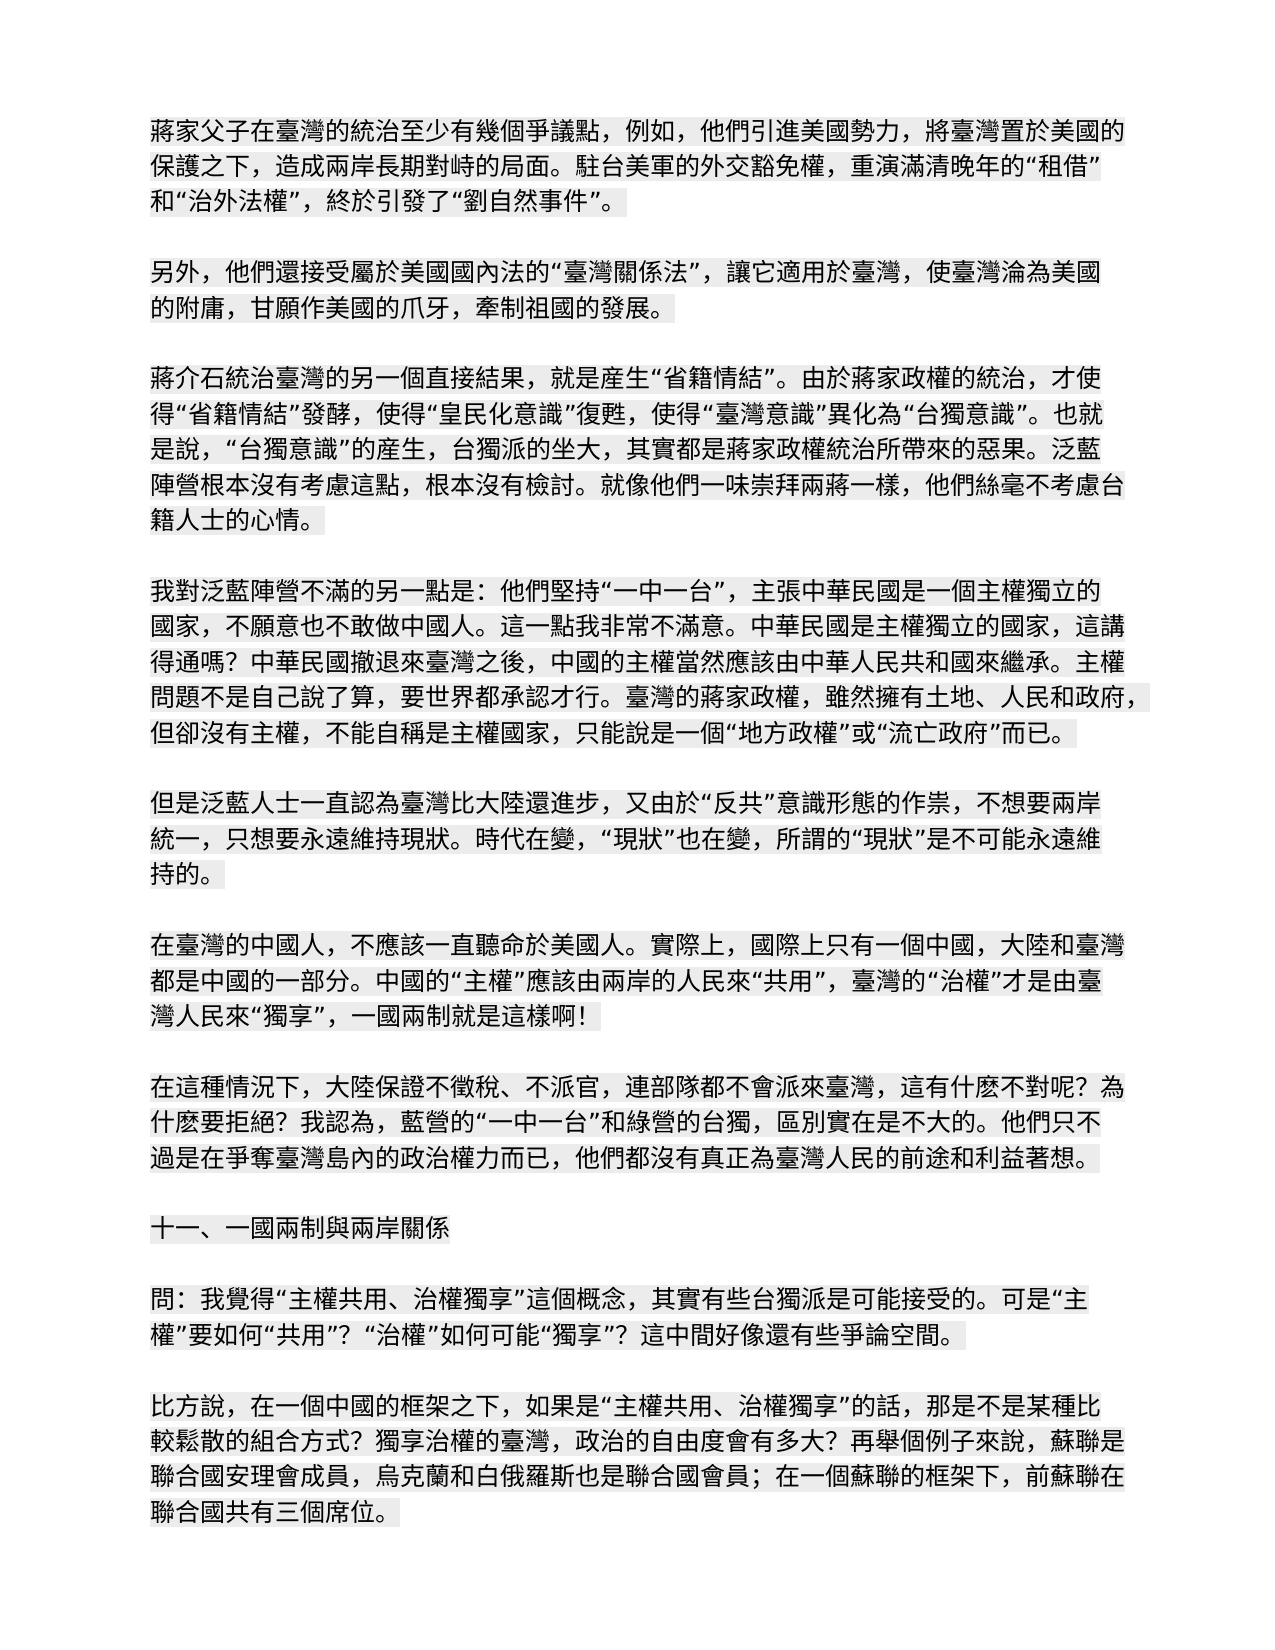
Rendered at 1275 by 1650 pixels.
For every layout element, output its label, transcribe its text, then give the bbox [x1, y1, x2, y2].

text 花了點時間整理了幾篇陳明忠的訪談。各位不妨仔細讀過一遍。對我來說，這些言論，算是重溫舊夢，但是，對於大多數新一代的人來說，說不定會覺得新奇而有所啟發。 而我想說的是，對於那些長期被各式各樣的謊言與操弄所朦蔽的人，事實上，在你四周早已存在無數足以讓你察覺真相而能跳脫欺瞞的線索與逃出路徑，問題其實只是看你願不願意面對真相而已。 前些天在雲南昆明，一下飛機，迎面看到一個大招牌寫著 "過往雲煙"，挺有趣，雲是雲南的雲，煙是香煙的煙，是家香煙舖。被某種哲學蟲咬傷的人，喜歡煙塵光影之類的詩意幻化，對於諸如 "事實" 或 "真相" 這類字眼往往會產生嚴重過敏。 然而，面對過往，說 "真相" 也許太沉重，但它畢竟也不僅僅是什麼 "觀點"。觀點也者，你觀我觀大家各有所觀，但我相信，哪怕是再怎麼難以捉摸的過往雲煙，事實上還是有著某種基本事實，人物時空總不可能不可捉摸到真的如煙如塵之渺茫。 這樣一些不煙不塵的基本事實，或許就藏著一把鑰匙，足以讓你逃脫人為捉弄與洗腦。 21年前 (1998 年)，在我仍然拋頭露面大言不慚的時期，我利用暑假回台灣，在高雄長庚醫院做了一場演講，題目叫做"逃出蒼蠅瓶：談語言的極限"。記得那天來了很多聽眾，還有人遠從外地而來。但我只顧著低頭念稿子，拙劣的表達能力，使我向來沒法和聽眾產生共鳴，總覺得雞同鴨講彷彿就是一種存在的宿命。 "演講" 完畢 (應該說念完稿子)，我不知道在場聽眾幾個人逃出了蒼蠅瓶，還是反而被我關入蒼蠅瓶之中？ 蒼蠅瓶是維根斯坦的一個隱喻。你知道，既然是隱喻，意味著它很難 (或根本不可能) 用言語說清楚。不管怎麼樣，我總算用當年仍是大言不慚的傻逼姿態之最大力氣，給出了一把我以為可以讓你逃出蒼蠅瓶的鑰匙。 幾年下來，種種過往變得亦雲亦煙，我慢慢發現，也許連鑰匙都不需要，因為就如維根斯坦所說，大門根本沒關上，你想走隨時都能走，並沒有任何東西把你禁錮起來。 哲學上的東西很難 (或幾乎不可能) 通俗化，因此，為了說明一個不可言說的隱喻，我只好創造更多的隱喻，於是很弔詭地，當我們越是想要往現實可言的方向走去，卻反而越來越像個煙裏來霧裏去的詩人，而那理當震撼人心的 "基本事實真相" 呢？究竟離我們越近或越遠？我也有點迷惘了。 我在昆明長水機場那塊 "過往雲煙" 的招牌底下，駐足良久，直到一位姑娘跑出來說："先生，買煙嗎？" 我必須坦誠，我真的很想騙人，就像齊克果說的，我很想把人 "騙進真理裏頭"。想要被我騙的人，不妨就相信我一回，"走出" 蒼蠅瓶，別再當腦殘了。連 "逃" 都不用，因為瓶子根本沒關上。 我並不在意某個人是腦殘，但我很擔心和一大群腦殘一起生活在這地球上，因為，當腦殘成為主流生物，套句Emir Kusturica "地下社會" 的電影對白："大禍將臨頭"。 很多人老是想要改造世界，但我從來只想改造自己。因為我知道，當我改造了自己，事實上也就改造了世界；或者說，我至少對這世界盡了一道本份，我起碼儘可能不讓自己成為腦殘，儘可能不對世界產生危害。 陳真 2019. 11. 26. (饑餓等待下班中) =================== 一個土生土長的“臺灣人”為何是堅定的兩岸統一派 陳明忠 (臺灣左統派代表人物，夏潮聯合會榮譽會長) 2016. 04. 18. 來源：觀察者網 4月16日，臺灣統派的旗幟性人物之一、87歲高齡的陳明忠老先生攜《無悔：陳明忠回憶錄》出現在北京三聯書店的讀者見面會。 出席此次讀者見面會並作點評發言的還有清華大學教授汪暉、臺灣淡江大學教授呂正惠、中國社科院文學研究所李娜女士、三聯書店總編輯翟德芳、曾受邀觀禮大陸九三大閱兵的臺灣地區少數民族“民意代表”的高金素梅女士等嘉賓。 陳明忠老先生出生于1929年日據時期的臺灣，是臺灣“二二八”事件親歷者，前後兩次入獄共二十一年，臺灣最後一位政治死刑犯，統派的旗幟性人物之一。 陳明忠假釋後參與 “黨外民主”活動，以大義為重，積極促進兩岸和解，推動連戰訪問大陸。他的一生，極富傳奇色彩，生動地折射出臺灣自日據時代以來數十年間的社會發展進程，是大陸讀者瞭解臺灣二十世紀歷史的難得渠道。 二二八事變期間，陳明忠加入起義隊伍，1950年白色恐怖期間被捕，判刑十年。 1960年出獄後，因其優異的化學知識，曾到製藥廠工作，最後升任廠長。 1976年再度被捕，被控接受中國共產黨命令，在台陰謀判亂。獄中備受酷刑，堅不屈服。經海外保釣學生及其它特赦組織大力營救，終由死刑改判為十五年徒刑。 1987年保外就醫。出獄後，曾為組織“臺灣政治受難者互助會”及“中國統一聯盟”大力奔走。陳明忠先生與林書揚先生（被關三十四年七個月）為目前臺灣左統派中最受尊敬的兩位前輩。 1995年，臺灣導演侯孝賢拍攝影片《好男好女》，著名女藝人伊能靜出演白色恐怖時期的犧牲者、共產黨人鍾浩東的夫人蔣碧玉。蔣碧玉父親的角色，侯孝賢特意邀請鍾浩東曾經的獄友陳明忠先生扮演。 年過八旬，回顧一生，他說：“亂世的人本來就不如太平時代的狗，我不過生錯了時代，並沒有走錯路。”《無悔》是他的口述回憶錄。(餘略) 一個日據時期的“臺灣日本人”如何明白自己是中國人 陳明忠1929年生於高雄，家境殷實。在“皇民化”的教育下，他以為自己是臺灣人，自然也就是日本人，不料上中學時被日本同學稱為“清國奴”，打架時不准贏，否則就被日本學生群起而攻，打到鼻青臉腫，從此知道自己是中國人。 他說：“在學校，我受日本人欺侮，當一個臺灣人，一點尊嚴都沒有，動不動被打，政治上給人欺負，這是民族壓迫；但作為一個地主的兒子，經濟上我欺負別人，這是階級壓迫。我知道被欺負的痛苦，討厭給人欺負，所以開始覺悟到自己也不應該欺負人，甚至，世界上根本不應該有壓迫存在。我的社會主義意識，就這樣很樸素地産生了。” 陳明忠從“中國人”和“社會主義”這兩個基本立場出發，從理論書籍和社會實踐中學習、思考，從獄友中的共產黨人和來自大陸的普通戰俘的言行中獲取切身感受，逐漸形成了自己堅定的信念。在二十世紀五十年代到八十年代的臺灣，為堅守信念，他先後坐牢二十一年，受盡酷刑，仍矢志不渝。 為明其志，他和同樣是政治犯的妻子，為兩個女兒取名“志民”和“志平”，即“志在為人民，志在為民主；志在為和平，志在為平等”。 八十年代，第二次出獄後，冒著再次入獄的危險，他積極參與社會運動。他認為自己“應當為臺灣的民主盡力”，“同時也不願意臺灣繼續做美國的附庸，希望中國統一，希望中國富強，希望中國人擁有自尊，不再被人歧視；並且希望在這基礎上實現人人平等的社會主義，永遠不要再出現人欺負人、人歧視人的不正常現象”。 他說：“這是我自己選擇的路，這條路就是要提著腦袋走的，坐牢和犧牲都不能埋怨。假如人生再來一次，我還是會選擇同樣的路。” 一個土生土長的“臺灣人”為何是堅定的兩岸統一派 1950年，在白色恐怖中，台共黨人陳明忠被捕，表面的罪名是參加“二二八”，暗地裏被懷疑是共產黨員。 在憲兵隊，陳明忠“被刑求（刑訊逼供），先灌水、夾手指，然後坐老虎凳。老虎凳的磚頭一塊一塊往上加”，刑求人員警告他，“再加一塊，你腿骨會斷，人可就終身殘廢了”，他依然不承認——承認了自己是共產黨人，一定會被槍斃。 這本書收錄的老照片中，有一張是陳明忠坐在臺北馬場町槍決紀念丘前拍攝的。在臺灣五十年代持續多年的白色恐怖中，日據時代臺北的跑馬場——馬場町，是槍決共產黨人等政治犯的刑場。殺一個人，就撒一層土掩蓋血迹，殺的人多，慢慢就形成了一人多高的小丘。可見當時恐怖之甚。 逃過一死的陳明忠，關在獄中十年，目睹了很多人赴死，其中多有堅定的共產黨人，也不乏受屈的冤魂。 “有一個叫馮錦輝的被叫出去槍決了。他和同牢房的每個人握手，帶著微笑走出去。和我握手時，他的手是溫熱的，我非常佩服。我在台南憲兵隊誤以為要被槍斃時，因為有點緊張而感覺到自己腦袋頂部突突地跳，他居然這麽鎮靜。我們唱著安息歌送他走。” “很久以後，我終於知道，馮錦輝是宜蘭地區（台共）的負責人……他早知道自己一定會死，所以視死如歸。” 出獄以後，陳明忠和馮錦輝的妹妹馮守娥女士結了婚，瞭解到：“馮錦輝是我岳丈最喜歡的兒子。” “過了幾天，基隆中學校長鍾浩東也被叫出去了。本來基隆中學案，凡是外省地下黨員一律判死刑，本省人一律判感訓。鍾浩東（雖然是本省人，但）堅決不接受感訓。” “按照慣例，我們唱安息歌送他，他要求我們加唱《幌馬車之歌》。他說，他太太跟著他到大陸參加抗戰，他太太很喜歡這首歌。”（鍾浩東和蔣碧玉的故事，可以參見藍博洲先生的著作《幌馬車之歌》，也可以參看侯孝賢據此改編導演的影片《好男好女》。） “張伯哲在大陸時是東江縱隊團級政委，來台後是台中市、台中縣地區的地委委員，他當然一定死。我看他很平靜，好像等待的不是死亡。我問他：‘你不怕死嗎?’他說：‘孔子不是說過嗎，朝聞道夕死可矣。’對他來說，‘道’就是共産主義。” “我看到了馮錦輝、鍾浩東、張伯哲臨刑前的勇敢與堅定，他們的影子一直留在我腦海中，讓我下定決心，要跟著他們的路走下去……這是我在牢房裏最大的收穫。” 陳明忠在牢房中見到的三個外省人，也給他留下了深刻的印象。 “有一個人，來台之前見過毛澤東和劉少奇，後來槍決了。他曾跟我講，毛澤東對他們很親切，像好好先生；劉少奇看起來很嚴厲，對他們一個一個追問，什麽事情都不放過。他認為，是因為劉少奇在白區領導地下工作，毛澤東沒有這種經歷，所以做事風格不一樣。” “還有一個‘中央政治大學’畢業的。他的一個同學是共產黨，讓他給對岸發電報，他拒絕了，但沒有檢舉。”他原以為自己只是會被判徒刑，“結果有一天竟然叫到了他的名字，要叫出去槍斃了。 他整個人呆了一陣，然後說：‘我不相信！’又再說：‘我不相信！’他走出牢房時，長歎了一口氣，說：‘啊——算了。” 他的判決書上寫著：“‘中央政治學校’的校長是蔣委員長，你是他的學生，竟然不檢舉共產黨！” 另一個人叫劉鳴鍾，估計自己要被槍斃，說：“共產黨人被槍斃的時候都會喊‘共產黨萬歲’，我不是共產黨，不能喊‘共產黨萬歲’，但也不能喊‘國民黨萬歲’啊——國民黨都要槍斃我了。我喊什麽呢？’他想了一下，就說：‘我要喊“劉鳴鍾27歲！’”但當他被叫出去的時候，“太緊張了，‘劉鳴鍾27歲’，忘記喊了。” 勉力推進臺灣的民主進程和兩岸統一 1976年，臺灣仍處在“戒嚴”時期，出獄16年的陳明忠再次入獄，所依據的是《懲治叛亂條例》第二條第一項：“意圖以非法之方法顛覆‘政府’而著手執行。”這個罪名的唯一刑罰是：死刑。 一進監獄，“上峰”就發了指示：“不管用什麽手段，一定要口供。”“就算人進了棺材，口供也要留下了！”此後三個月，陳明忠經歷了四輪刑求：第一輪，六天五夜；第二輪，五天五夜；第三輪，五天五夜；第四輪，五天五夜。疲勞審訊、拶指、牙籤插指甲縫、老虎凳、電刑、灌辣椒水和汽油以及赤身捆在冰塊上九小時等等。陳明忠甚至被打到脊椎錯位。 “問案的人事後對我說：‘我們刑求分四個階段，一般在第一階段，大部分人都會承認罪狀；到了第二階段，剩下那些不肯承認的人，連叫他承認 ‘偷古井’（閩南話諺語），他也會承認。所以第三、第四階段的刑求，我們從來沒有機會用過。你是有史以來第一個通過四個階段還不肯認罪的人。你練過什麽武功？” 刑求的痕迹大多消失後，陳明忠被起訴。判決當晚，蔣經國發表電視講話說：“陳明忠意圖從東南亞運送武器發動暴動……”因為政治犯的判決問題，蔣經國親自在電視上露面，這是從來沒有過的事情。 1987年，通過時任蔣經國秘書的馬英九的幫助，陳明忠保外就醫。 出獄之後，陳明忠仍關心和參與各種社會活動，勉力推進臺灣的民主進程和兩岸統一。2005年2月27日，他親赴國民黨中央黨部，以“‘二二八’事件當事人、臺灣最後一個政治死刑犯”的身份發表講話，呼籲臺灣各政黨真正理解和徹底反省“二二八”事件，解決發生悲劇的歷史根源，結束兩岸敵對狀態，締結兩岸和平協定。 講話後，他“將一把象徵兩岸和解的‘和解之鑰’交給（時任國民黨主席的）連戰，期許他勇敢負起結束國共內戰的責任”，“連戰當場指定（國民黨）副主席江丙坤率團登陸破冰”，後來又親自正式訪問大陸。 2008年，目睹兩岸關係的風雲，陳明忠說： “二二八”之後，臺灣青年向左轉，就是因為瞭解到：只有搞革命，才能重建中國經濟，才能根本解決內部很多矛盾問題……大陸經過革命，經過重重困難，終於在二十世紀九十年代以後全面發展起來。事實上，這等於實現了當年臺灣左翼青年嚮往的目標。……“ 中國崛起”的事實已經不容否認……現在和未來的兩岸關係，關鍵還在於：臺灣肯不肯承認“中國崛起”的客觀現實。李登輝、陳水扁都瞧不起大陸，但如果未來臺灣還維持這種態度，不肯承認大陸的發展，不願跟大陸和談、合作，那還會再吃虧的。 ======================== 一個臺灣人的左統之路 訪談者：呂正惠、陳宜中 陳明忠 (臺灣左統派代表人物，夏潮聯合會榮譽會長) 2014-04-17 來源：《思想》 【臺灣“學運”收場之際，淡江大學教授呂正惠賜稿觀察者網，對大陸青年說了幾句心裏話。文中，呂教授透露，自己剛整理完陳明忠先生的回憶錄（並賜稿觀察者網首發《<陳明忠回憶錄>序》）。本文原載臺灣《思想》雜誌2008年第9期。觀察者網轉載。】 陳明忠先生，1929年出生於高雄岡山一個大地主家庭。日據末期，考上高雄中學，因在學期間備受日本同學欺淩，才意識到自己是中國人，開始反抗日本人。畢業後服役，被迫構築工事，因脫逃曾遭關押。光復後，就讀台中農學院（中興大學前身）。 二二八事變期間，加入起義隊伍，並參加謝雪紅二七部隊的敢死隊，在埔里的烏欄橋戰役中最後一人離開戰場。 1950年白色恐怖期間被捕，判刑十年。 1960年出獄後，因其優異的化學知識，曾到製藥廠工作，最後升任廠長。 1976年再度被捕，被控接受中囯共產黨命令，在台陰謀判亂。獄中備受酷刑，堅不屈服。經海外保釣學生及其它特赦組織大力營救，終由死刑改判為十五年徒刑。 1987年保外就醫。出獄後，曾為組織“臺灣政治受難者互助會”及“中國統一聯盟”大力奔走。陳先生與林書揚先生（被關三十四年七個月）為目前臺灣左統派中最受尊敬的兩位前輩。 國民黨來台接收大失民心，臺灣的反國民黨力量主要是向左轉，支援當時處於內戰中的共產黨。50年代的白色恐怖統治，目標就是要清除島內這一反抗力量。這些左派，大約三分之一被槍斃，三分之二被關押，主要的精英很少倖存。 被關押的左派，出獄以後成為被遺忘的一群，生活在茫茫黑夜之中，大部分人的生活都成了問題。這批老左派的難題之一是，他們很難流暢地表達自己的看法。除了必須努力瞭解他們在獄中時外面所發生的變化之外，他們的語言表達也大有困難。他們大半接受日本教育，在年富力強有機會全力學習中文時，卻關在獄中至少十年，喪失了最好的學習機會。 下面的訪談是50年代反國民黨左派一次非常完整的觀點表達，涉及臺灣、現代中國、社會主義的許多重要議題，充分表達了像陳先生這種老一輩左統派革命者的觀點。 一、“臺灣人的悲情”來自日本的統治 問：陳先生，您的經歷非常特殊，我們今天的訪談，事先沒有設定一個問題表，您想怎麽談就怎麽談，請從您最想說的談起。 陳：我想先談“臺灣人的悲情”。民進黨說，二二八是臺灣人的悲情。這根本不對。以我的經驗，臺灣人民在日本的統治下，沒有任何尊嚴可言，這才是真正的“臺灣人的悲情”。我因此知道自己是“清國奴”，是中國人，才開始起來反抗，我的一生從此就改變了。 如果要講悲情，就要從日據時代講起。日據時代，臺灣人是二等國民，被欺負到什麽程度？我的思想改變是從高雄中學開始，當時我們一班五十個人，只有十個臺灣人，其他都是日本人。我經常被罵是“清國奴”，動不動就被打，我搞不清楚為什麽。 後來，我才知道自己不是日本人。對我衝擊很大的事情是，有一次我和一個日本同學打架，事後來了十幾個日本人打我一個，最後跟我講一句話：“你可以和內地人（按：日本人）打架，但不可以打贏。” 這對我衝擊非常大。不是說一視同仁嗎？我一直以為我是日本人，但臺灣人和日本人打架卻不可以打贏，這是怎麽一回事？我的腦筋開始産生混淆，兩三年以後才知道原來我不是日本人，是中國人，思想才整個轉變過來。 我感覺到在日據時代作為臺灣人，真是一點尊嚴都沒有。例如，當時村長在鄉下都是有聲望的人，是我們尊敬的人。但是，日本的警察叫村長跪下，村長就要跪下，這在我們看起來，實在是太瞧不起臺灣人了。 日本人跟臺灣人的薪水也不一樣，同樣的學歷，日本人的薪水比臺灣人高60%，為什麽會這樣？ 再舉個例子，我認識一個人叫做林金助，是石油公司的工友，給大家燒開水泡茶的。可是林金助這個名字日本人也有。有一天上面有人來視察，從名冊上看到名字，以為他是日本人，馬上升他當雇員，因為日本人是不能當工友的。 日本人可以當勞動者，就是不能當工友幫人服務，不能倒茶、掃地。你想，當時身為臺灣人是什麽感覺？我們是二等公民，甚至是三等公民（因為還有琉球人），一點尊嚴都沒有。我家是大地主家庭，我每天有牛奶喝，但因為在日本人面前沒有尊嚴，才知道尊嚴最重要。 我家的佃農在我面前也沒有尊嚴，就像我在日本人面前一樣，所以，我開始反抗日本人的統治，也開始轉向社會主義。所有的臺灣人，在日本人面前都沒有尊嚴，那我們臺灣人是什麽東西呢？難道這不是“臺灣人的悲情”嗎？ 二、二二八不是省籍衝突 問：那您怎麽看待二二八？ 陳：二二八是反抗，是反抗國民黨的惡劣統治。“造反有理”，這是人民的哲學。二二八是反抗，不是悲情。 問：您反抗日本人，又反抗國民黨政府，這有什麽不同？ 陳：當然不一樣。日本人是外國人，他們瞧不起所有中國人（包括臺灣人）；國民黨是中國人的政府，它是一個不好的政府，我們是反抗一個我們自己的不好的政府。二二八時，我們反對的是一個惡劣的政府，而不是所有外省人。 當時從大陸來的人，好壞都有。台中農學院的外省老師，包括院長（就是校長），學問好，思想開明，我就很尊敬。我不但不反對他們，還保護他們。二二八事件期間，我把他們集中起來，請我的學弟林淵源（他後來當高雄縣長）照顧他們。 問：照您這樣講，二二八就不是省籍衝突，至少主要不是省籍衝突？ 陳：二二八本質上是一個反抗惡劣政府的行動，不是省籍衝突。當然有些本省人情緒激動，打了外省人，這是有的，但不是主要的。你們還要注意，當時的省黨部和陳儀是作對的，他們要把事情鬧大，好搞垮陳儀。蔣渭川是省黨部的人，他找了一批打手，專打外省人。他故意製造糾紛，就是要把事情鬧大。 我們在台中開大會鬥爭台中縣長劉存忠，因為他貪污。民眾要把他處死，謝雪紅說，他有罪，但罪不至死。民眾又喊要割他耳朵，謝雪紅又說，那太殘忍了。民眾說，那就打他，於是謝雪紅讓一些人上來打。這可以證明，反抗的人相當節制，知道自己要幹什麽。 但蔣渭川這個人你們要注意，他是省黨部李翼中的人。二二八之後，他當了臺灣省民政廳長。我第一次坐牢之前，在1950年1月9日的中央日報上（按：此時陳先生拿出複印的剪報資料），看到一則怪異的啓事，內容是“慶祝蔣渭川、彭德、李翼中、林日高等四人出任民政廳長、建設廳長、省府委員”。 在賀詞的下面有21人署名同賀，名單中好多人竟然都是在二二八事件中，遇害或行蹤不明的台籍人士，像林茂生、王添燈、林連宗、宋斐如、王育德的哥哥王育霖、還有陳炘。 我後來坐牢時，才聽說這則啓事是地下黨（即共産地下組織）的吳思漢刊登的。吳思漢為什麽要用這些人的名義來刊登？因為據說這些人之所以被害，都是蔣渭川告的密，所以吳思漢故意用他們的名字以示抗議。 蔣渭川是CC派，他的老闆是臺灣省黨部主委李翼中，也是CC派。那時候被打的外省人，很多都是蔣渭川的人打的；蔣渭川找了一批流氓，到處搗蛋，要把政學系的陳儀鬥倒。陳儀很氣，要抓蔣渭川，結果被蔣跑掉了，蔣被李翼中保護起來。蔣渭川的女兒，為了保護父親，擋在蔣渭川前面，結果被陳儀派去的人殺了。 李敖曾說，二二八分成三個階段：第一個階段是臺灣人殺外省人，第二個階段是外省人殺臺灣人，第三個階段是臺灣人殺臺灣人。李敖的說法太誇張了，很容易引起誤解。 第一個階段，一些外省人被打，少數人被打死，蔣渭川的打手到處亂打人；第二個階段，外省軍隊從基隆登陸，一路開槍掃射，但因為大部分臺灣人躲了起來，所以只有在街上的人，才會被流彈打中；第三個階段，國民黨補殺了一些臺灣知名人士和地方領袖，其中不少人可能是蔣渭川開名單密告的，所以李敖說臺灣人殺臺灣人。李敖講話是很生動，但太誇張，很容易讓人誤以為二二八是省籍衝突。 當時，我們根本不覺得二二八是省籍衝突。我們要反抗的不是外省人，而就是貪官污吏。但是，貪污的人都躲起來了，倒楣的卻是一般的外省人；有些外省人挨揍，還有些被打死了。不過，二二八的性質並不是省籍衝突，而是反抗國民黨暴政，是政權跟人民之間的衝突。 壞的人是那些貪官污吏，但我們學生對外省老師的印象就比較好。因為，那時候來台的外省老師很多都受過很好的教育，左派的也很多，比較進步，比較講民主，跟學生相處很像朋友。 台籍老師受日本人影響，權威性較強，講話都是用命令的，所以學生對外省老師比較有好感。這不是我一個人的說法，黃春明也這麽講（他的外省老師因為是共產黨，後來也被槍斃了）。 關於二二八，我還可以說兩點。民進黨一直在製造一種印象，讓人覺得，二二八時國民黨在臺灣進行大屠殺。依我的瞭解，二二八死的人，大約在一千上下。 1950年我被捕時，在獄中跟臺灣各地的難友聊天，瞭解各地的狀況，據我當時估計，大概就是這個數目。後來，民進黨成立了二二八賠償委員會，列了一大筆經費，到現在錢都還沒領完。據我探聽，領的人不超過一千人，而且其中有一些還是白色恐怖受難者家屬領的。民進黨完全不公佈這個消息，還繼續炒作，實在很不應該。 還有，陳映真跟我講過，有一個外省老師，看到接收人員欺壓臺灣人，非常不平，寫了幾篇小說加以揭露，發表在上海的文藝刊物上（按，這些作品已收入人間思想叢刊《鵝仔》，人間出版社，2000年9月），可見二二八主要是“官民矛盾”，不是“省籍矛盾”。 三、白色恐怖是國民黨鎮壓人民，不分省籍 問：您的說法跟民進黨的差很多。有些台獨派說，二二八是台獨運動的起源，您不同意吧？ 陳：好多人（尤其是台獨派）說，二二八是台獨運動的起源。這個說法我不同意。二二八是民國36年（1947年）的事，但是一直要到我第一次坐牢出獄的那一年，1960年，才有人因為台獨案件進來坐牢。另外，台獨派在日本成立“臺灣青年會”是1960年，台獨聯盟是1970年在美國成立。怎麽看，時間上都差太多了。 光復以後，臺灣人熱情歡迎祖國軍隊的到來，可見他們對日本的統治有多反感。後來看到祖國的政府這麽糟，才開始想，要怎麽辦？然後大家才瞭解到，原來我們的祖國有兩個：一個是共產黨的紅色祖國；一個國民黨的白色祖國。既然壓迫我們的是國民黨，是白色祖國，於是年輕人就開始向左轉，向共產黨那邊靠攏。 當然，當中有些人像我，在日據時代本來就已有社會主義思想；但是，也有些人是因為反對國民黨的暴政，才轉向共產黨的。所以，當時在共產黨裏面有這兩種成分，一種是日據時代就有社會主義思想的，還有一種是二二八以後對國民黨不滿才向左轉的。(餘略) 問：您現在談到二二八以後臺灣社會的變化，接著就是白色恐怖，您對白色恐怖有什麽看法？ 陳：國共內戰國民黨失敗，撤退來臺灣。當時我們認為，“解放臺灣”是遲早的事，但沒想到1950年（民國三十九年）韓戰爆發，美國第七艦隊竟然侵犯中國主權，開入臺灣海峽。有了美國保護，國民黨像吃了一顆定心丸，就開始大量逮捕、屠殺反對他的人，特別是潛伏的共產黨地下黨員。 我要特別強調，白色恐怖，是國民黨對於人民的恐怖統治。凡是被認為有可能反對國民黨的人，不分省籍，也不管有沒有證據，就一律逮捕。 我被捕以前，大概是1950年的5、6月間，報紙登出地下黨領導人蔡孝乾投降的消息，他呼籲所有地下黨員出來自清。當時蔡孝乾所供出的共產黨員共有900多個，主要是臺灣省工作委員會系統（簡稱“省工委”），加上別的系統（包括搞情報工作的）。 受難的共產黨員共約1300人左右。可是問題是，按照謝聰敏引用立法院的資料，整個白色恐怖時期因涉及匪諜案件被捕的人數就有14~15萬人，可見其中大多數人是被冤枉的。 就共產黨員來說，他們是“求仁得仁”，是無怨無悔的；但是就大多數受冤枉的受難人和他們的家屬來說，白色恐怖當然是“悲情”。(餘略) 在14~15萬受難人當中，約有40%是外省人。當時外省人占臺灣總人口數也還不到15%，由此可見，外省人受害比率非常高。所以說，白色恐怖不僅是本省人的悲情，更是外省人的悲情。 所謂“臺灣人的悲情來自於‘外來政權’的統治”這種泛綠陣營的說法，並不符合事實。正確的說，白色恐怖應該是“白色統治階級對所有被統治階級的恐怖行為”，是國民黨對所有臺灣人民（包括外省人）的恐怖統治，與族群矛盾沒有關係。 四、為什麽認同“新民主革命”？ 問：陳先生，您願不願意談談，二二八以後您政治態度的改變？ 陳：二二八前後，我對國民黨這個政權已經徹底失望。但當時我聽說，大陸還有一個共產黨，是主張革命的。後來，我就知道了毛澤東的“新民主主義”。毛澤東說，中國是處在半封建、半殖民的階段。 一方面，我們受制于封建傳統，譬如，中國還有很多大地主，許許多多的佃農整年勞動，卻一直處在饑餓邊緣。另一方面，我們又受帝國主義侵略，備受外國人欺淩，毫無民族尊嚴，譬如，臺灣的中國人就一直受到日本人的欺壓。 毛澤東認為，既然中國的農人、工人、小資產階級知識份子、民族資本家這四種階級的人，占了中國絕大部分人口，這些人應該聯合起來，一方面打倒封建的大地主階級，另一方面打倒受到外國收買的買辦階級，這樣中國才有前途。 我突然瞭解，國民黨政權就是封建大地主和買辦階級的總代表；他們只占中國人的極小部分，卻仗恃著美國帝國主義的支援，肆意的欺壓中國的絕大多數人（包括臺灣人）。這樣，我就瞭解國民黨為什麽會以這種惡劣的手段接收臺灣；同時也瞭解到二二八的反抗之所以失敗，就是因為不認識整個中國的狀況。這樣，我就轉向了“新民主革命”。 二二八之後，很多臺灣青年都有這種覺悟。譬如，我高雄中學的學長鍾和鳴（後來改名鍾浩東，作家鍾理和的同父異母兄弟），畢業後考上台大，後來放棄不讀，和一群朋友偷渡到大陸，去參加國民黨的抗戰。光復後回到臺灣，當基隆中學校長。二二八之後，他也是因為覺悟到，要救中國只有參加革命，所以他加入地下黨，不幸被捕。那時候還沒戒嚴，被判感化，但他不服感化，結果被國民黨槍斃。 又譬如，臺北的郭琇琮，跟我一樣，也是大地主家庭出身。他念建國中學時，也跟我一樣，受到日本同學的欺負，起來反抗，被日本人關了起來。國民黨來接收的時候，還特別派人把他從監獄迎接出來。 二二八之後（那時候，他已經是台大醫院的醫師），他也加入地下黨。白色恐怖時被抓了，國民黨要他投降，他寧可被槍斃，也不肯投降。 跟郭琇琮同時槍斃的，還有許強和吳思漢。許強是台大內科主任醫師，在日本讀醫科時，日本人很佩服他的才智；他們說，如果諾貝爾獎有醫學獎，許強有可能得到。 吳思漢原本在日本學醫，放棄了，偷渡到朝鮮，一路跑到重慶。在當時的中央日報上，他發表了《尋找祖國三千里》的文章，轟動一時；為了表示對祖國的情懷，他把自己的名字改為“思漢”。 後來，他們思想都改變了，轉為支援共產黨，被捕後寧死不降。他們這些人都比我們沒被判死刑的人，優秀太多了。當時這樣又有才能、又勇敢的臺灣青年很多，最傑出的都被處死了。 台獨派說，二二八把臺灣的菁英殺了許多。這一點也不準確，因為二二八殺掉的知名人士並不多，而且，大半是年紀較大的。白色恐怖殺的青年人就不知多了多少倍，他們都是臺灣未來的希望。 應該說，臺灣人才的斷層，關鍵在白色恐怖。當時還有很多島內的外省朋友，也跟我們一樣，一起合作，想要打倒國民黨。這樣，你們就能瞭解，為什麽國民黨有了美國保護之後，就開始逮捕、屠殺，而且牽連那麽多無辜的人。你想想看，地下黨聽說只有1300人，而白色恐怖的受害者卻多達14~15萬人（保守估計），你看這個政權有多殘酷！ 五、台獨運動是地主階級後代搞出來的 問：照您所說，從二二八到白色恐怖，其實都是政權跟人民的矛盾；這個政權在壓迫人民的時候，是不分省籍的。但是，國民黨政權畢竟還有另外一個面向。當年老蔣幾乎完全用他帶過來的外省菁英統治臺灣，所以還是種下了省籍衝突的禍因，以至於台獨派日後不斷炒作族群，甚至把二二八和白色恐怖都講成是“外省人殺臺灣人”的族群殺戮。您能不能進一步對台獨運動做更細部的分析？ 陳：剛剛說到，二二八一直被講成是台獨運動形成的原因。我認為時間不對。二二八是1947年的事情，開始有台獨政治犯卻是在1960年左右；在那以前，只有廖文毅等幾個人是台獨政治犯，其他通通是紅帽子。王育德在日本成立臺灣青年會是1960年，美國台獨聯盟的成立是1970年，和二二八相距太遠了。 二二八事件之後，臺灣的年輕人是向左轉，而不是轉向台獨。台獨的概念是從土地改革才開始。當然，土地改革是應該的，但是站在地主階級的立場，看法就不一樣。我自己家裏是地主，有好多親戚也都是地主；他們的感覺是：國民黨在大陸根本不做“耕者有其田”，來臺灣才向臺灣人下手，是要把臺灣地主的勢力消滅掉。 同時，土地徵收的價錢也差很多。臺灣是兩期稻作，中間種雜糧，但是徵收土地的計算方式是以兩年的稻米收成來計價，中間的雜作不算。國民黨一方面用戰爭末期的糧食價格作為計價標準，讓土地變得很便宜；另一方面又把市面上只值一、二元的四大公司（台泥、臺灣農林、台礦、台肥）股票，高估為十元來作補償。這一來一去，原本二十元的東西變成一元，所以很多人不滿意。 地主不滿意，可是沒有辦法。因為白色恐怖，反對的話就會被抓起來，所以什麽都不敢講。但是因為他們家世好，早期到日本、美國的留學生都是他們的子弟。在海外台獨人士當中，台南一中和嘉義中學的校友比較多；一半以上的台獨幹部，都是這兩個學校的畢業生。因為最好的土地都在嘉南平原，嘉南地主的子弟就變成了海外台獨的主力。 一個典型的案例是林獻堂。在日據時代，他領導臺灣文化協會反抗殖民統治；他曾經因為去大陸訪問時說了一句“我終於回到祖國”，回來後被日本流氓當眾打耳光羞辱。 這麽堅定的愛國主義者，一旦階級利益受到傷害，便放棄了民族意識。土地改革後，林獻堂跑到日本去，還曾支援邱永漢搞台獨。這也是為什麽臺灣有縣市長選舉以來，第一個黨外的縣長是台南市的葉廷珪，因為台南是地主窩。 還有，地主階級一方面因為“耕者有其田”拿到四大公司的股票，又經營中小企業發達起來，於是漸漸形成勢力。臺灣內部的中小企業家，和在美國的台獨組織，這兩股力量一合流，台獨就發展了起來。所以，台獨運動事實上是臺灣土地改革的結果，是地主階級的運動。這是我個人長期研究所得出的結論，是我第一個講的。可惜我以前收集的資料都散失了，但這個題目可以好好研究。 六、皇民化意識的復活是國民黨的統治造成的 問： 您這樣講臺獨運動，跟現在的流行說法相差很大。剛剛講到日據時代，當日本人來台的時候，反日抗爭死掉了很多人，皇民化教育是後來的事情；所以鄭鴻生會寫到他爸爸跟他祖父兩個不同世代，對祖國的感情不太一樣。 也許有人會說：陳明忠先生當初在雄中被欺負，産生了抗日意識和中國認同，這可以理解；不過，另外也有一些受皇民化教育的人，願意為日本人打仗；因此，陳先生的經驗或許有一些代表性，但是也有另一些人對悲情的理解是不一樣的。 更進一步來講，可能也有些台獨派人士會說：陳先生剛剛講到的日本人對臺灣人的欺壓，其實正是“臺灣意識”或甚至“台獨意識”的種子，而不見得會導向中國認同。您怎麽回應這些說法？ 陳：其實不用把皇民化看得那麽成功，根本不是那麽一回事。我舉個親眼看到的例子：光復前我住在鄉下，那時候日本快打輸了，要訓練臺灣的兵員。年輕人上過日語小學的還可以，但要訓練三十多歲的壯年兵就有問題，因為大多數都聽不懂日語。 班長訓練踏步走，用日語喊“左右、左右”，但臺灣兵聽不懂，變成了同手同腳。為了讓臺灣兵聽懂指令，班長只好用臺灣話講“碗筷、碗筷”（碗代表左手，筷子代表右手）。你說，對這些人來說，皇民化能起什麽作用？連日語都聽不懂。(餘略) 台獨的皇民化論述事實上是臺灣地主階級的論述，跟一般臺灣民眾沒有關係。如果說皇民化的效果那麽大的話，就不能夠理解，為什麽日本投降的時候很多日本警察被打？ 譬如說，郭國基就把以前刑求他的日本人，帶到半屏山殺掉。如果皇民化那麽成功的話，為什麽光復的時候會有那麽多人去歡迎國軍？更沒辦法理解為什麽那麽多的青年在二二八事件後向左轉？皇民化成功的話，不會是這樣。近年來皇民化意識的重生，是因為國民黨統治失敗的關係。也就是說，“臺灣意識”之所以會變質為“台獨意識”，其實也跟國民黨來臺灣統治有關。 如果“臺灣意識”所意味的是：“在臺灣土生土長的臺灣人民，意識到自己生長之地的存在，以及這個存在的獨特性”，那麽臺灣意識應該萌芽於1895年。清朝把臺灣割讓給日本，切斷了臺灣和祖國大陸的臍帶，所以臺灣人民産生了一種“臺灣意識”。但是這種意識是以祖國情懷、祖國意識作為主要特徵，因此成為對抗日帝壓制的武器。 這個階段的“臺灣意識”，在臺灣人民的心中不僅和“祖國意識”沒有衝突，甚至是重疊在一起的。 不過，臺灣人民在對抗日本統治的過程中，由於祖國落後、沒辦法幫忙，所以心態上逐漸有些變化。臺灣人民逐漸感覺到，要擺脫殖民地這種沒有尊嚴的二等國民處境，唯有自立自救一途，於是開始養成了以臺灣為中心去看問題的思考方式。 這時，“臺灣意識”跟“祖國意識”開始出現一些微妙的差距。一方面，“臺灣意識”之中包括了因割台而湧現出來的民族之愛、亡國之痛；也就是說，“中國意識”是“臺灣意識”的主要部分。另一方面，清朝割讓臺灣給日本，很容易使臺灣人民産生充滿悲情的“孤兒意識”；正因為孤立無援，“當家做主”的願望也逐漸成為“臺灣意識”的重要成分。 但我想要強調，這種與“中國意識”稍有距離的“臺灣意識”，絕不是一個以祖國為敵，與祖國徹底決裂的“台獨意識”。臺灣所謂“皇民化意識”的重新起來，其實是國民黨統治臺灣的結果。 七、“外來政權”與“省籍情結” 問：您剛剛的談話，讓我印象最深的有幾個重點。您說，在日據時期，“臺灣意識”不但沒有異化成“台獨意識”，而且跟“祖國意識”高度重疊。皇民化教育根本不成功，臺灣人民熱切歡迎祖國軍隊的到來。可是不多久卻發現到，取代日本殖民統治的，竟然是一個我們自己的惡劣的政府；於是展開了反抗，二二八事件之後更進一步向左轉，最後遭到受美國保護的國民黨的恐怖鎮壓，株連無數。 您說，二二八的起因是反抗貪官污吏，白色恐怖是國民黨統治者對所有臺灣人民的迫害，不分省籍。您指出，台獨運動的形成和土地改革很有關係，不能回溯到二二八。您認為台獨派把二二八和白色恐怖講成省籍衝突，是指鹿為馬，是對歷史真相、對國民黨暴政性質的嚴重扭曲。 現在我想進一步請問，您如何理解民進黨所謂的“外來政權”問題？以及所謂的“省籍情結”？台獨派不斷的操弄“外來”和“本土”之分，而且還非常成功。您怎麽解讀這個現象？ 陳：“臺灣意識”之所以變成想與祖國徹底決裂的“台獨意識”，除了地主階級鼓動台獨的關鍵因素外，另一個重要的背景，當然就是所謂的“外來政權”的問題，以及由此衍生的“省籍情結”。 前面我一再說，不論是二二八還是白色恐怖，都不是省籍衝突，而是國民黨政權和臺灣人民之間的矛盾。國民黨政權不但迫害本省人，也迫害外省人。這種迫害，完全不能從民進黨所說的“外來政權”去理解，因為外省人也同樣遭殃，甚至更慘。 不過，蔣家政權用外省菁英統治臺灣，這個省籍面向當然存在，這是不能否認的。台獨派之所以很成功的挑起“省籍情結”，然後把二二八和白色恐怖通通扭曲成是省籍衝突，跟這個當然很有關係。 蔣家政權來台的時候，帶了150~200萬的人來。他們並沒有講臺灣人是二等公民，而且，並不是所有的外省人都是統治階級。事實上，除了少數的蔣家家臣外，大多數是軍、公、教的中下級成員，特別是老兵；他們不見得過得比本省人好，好多人的生活比本省人還糟糕。 可是，那時候決定臺灣命運的中央級民意代表，通通是外省人，連鄉下的派出所主任都是外省人。那些擔任蔣家家臣的“高級”外省人，在臺灣的地位和處處表現出來的優越感，跟日據時期日本人的表現並沒什麽兩樣。 在這種情況之下，很多臺灣人會認為光復不過是“從大陸來的新統治階級替代日本統治階級”而已。同時，臺灣人民會在心中把日本人的殖民統治拿來跟國民黨做比較。很多人覺得國民黨當然比較差，所以“皇民化意識”又重新來了。 當所謂“外來政權”的說法普遍在民間流傳，臺灣人要“出頭天”、要“當家做主”的口號，就很容易打動民心。這為“台獨意識”提供了發展和擴大的空間。因此，“臺灣意識”之所以異化為“台獨意識”，可以說是蔣家政權完全忽視臺灣人民的心情所造成的。 “臺灣意識”不等於“台獨意識”；“台獨意識”是異化了的“臺灣意識”。今天表現在政治上和中國為敵，意圖和中國徹底決裂的是“台獨意識”，而不是“臺灣意識”。臺灣心懷不滿的地主階級台獨派，就是利用了臺灣人的省籍情緒，才獲得成功的。當年靠外省菁英統治臺灣的蔣家政權，當然要負很大的責任。 二二八事件以及使成千上萬人民受難的白色恐怖案件，令臺灣人民陷入恐懼的深淵，所産生的仇恨到今天還漂蕩在臺灣島的上空。你想想，如果高官都是外省菁英，這種仇恨是不是很容易被簡化成族群仇恨？是不是很容易被台獨派利用？ 八、國民黨喪失民族立場引發了另一種悲情 陳：我想，還應該講一點，“臺灣意識”異化成“台獨意識”，國民黨還要負另外一種責任。為了自己的生存，他們喪失了民族立場，對美國人不能保持民族尊嚴。 1950年6月25日韓戰爆發，27日，美國第七艦隊就進入臺灣海峽。不但如此，還有第13航空隊駐防，同時成立美軍顧問團入駐陽明山。 最嚴重的是，臺灣當局在美國的要求下，竟然同意美軍享有治外法權。也就是說，美軍在台犯了罪，臺灣當局無權過問——這是晚清時期列強租界和治外法權的現代版，是國民黨政府撤退來臺灣後，臺灣人民所遭受到的最大恥辱和悲情。這樣，國民黨（包括他統治下的中國人民）對美國的關係，不是比臺灣人在日本統治下的法律處境還糟嗎？ 美軍殺人沒有罪！典型的案例就是1957年的劉自然事件。他是革命實踐研究院的職員（當時的班主任是蔣經國），被一位名叫雷諾的美軍上士在陽明山的美軍眷區槍殺了。警方要逮捕雷諾的時候，被美軍藉口外交豁免權而強行阻攔。事後雷諾辯稱，他槍殺劉自然，是因為劉偷看他太太洗澡。但到底有沒有這回事？我們不知道，因為死無對證。 5月23日美軍軍事法庭判決雷諾無罪，當天就用直升機送回美國。5月24日，劉自然的遺孀到美國駐台大使館前面抗議，高舉“殺人者無罪”的牌子，引起群眾的圍觀；最後人群衝入美國大使館，把汽車燒掉了，連美國國旗都燒掉了。 不但是這樣，連裏面的文件也燒掉了，還圍攻美國新聞處以及美國協防司令部。當時參與的群眾有幾萬人，還是高中生的陳映真也有參加。後來抓了一些人，群眾要求放人；警察又開槍打死了一個人，傷了三十多個人。然後，還派了三個師進來臺北鎮壓；第一批先抓了四、五十個人，後來又抓了一百多個，其中四十多個人以“意圖製造事件的暴動者”的罪名，判了六個月到一年的有期徒刑。 報導這個事件的聯合報記者，竟被判了無期徒刑，一直到1976年我第二次坐牢的時候，他還在關。 為了這個事情，蔣介石把衛戍司令、憲兵司令、警察署署長通通撤換掉，俞鴻鈞內閣也被迫總辭。蔣介石還親自出面向美國大使道歉。這是國民黨政府來台後的第一次反美事件，這難道不是“臺灣人的悲情”嗎？為什麽民進黨從來不講？難道他們的悲情意識是有選擇性的？ 臺灣人的悲情還表現在美國的“臺灣關係法”上，這個民進黨也從來不敢講。1979年美國和中華人民共和國建交（也就是跟在臺灣的中華民國斷交），為了取代遭排除的“中美共同防禦條約”，美國國會片面以國內法的形式制定了“臺灣關係法”，試圖用美國國內法直接適用於臺灣。這就意味著臺灣是美國的屬地，是美國的一個地方。 這就難怪邱義仁會說：“臺灣不抱美國的大腿可以嗎？”這就是奴才，把臺灣當成是美國的新殖民地，使臺灣人民喪失了尊嚴，失去了作為臺灣這塊土地上的主人的地位。所以，我覺得泛綠人士的悲情意識是選擇性的悲情意識。日據時代不願意講，治外法權不敢講，就連“臺灣關係法”也不能講，就只會不斷的扭曲臺灣人民的歷史記憶，將二二八和白色恐怖打造成台獨的歷史神話。 九、國民黨不殺台獨派 陳：我還要再講一點。“臺灣關係法”是美國國內法，民進黨竟不以為恥；承認美國的治外法權，國民黨也不以為恥。他們都是一樣的，不必“龜笑鼈無尾”，一樣都是美國的奴才。臺灣哪有光復？以前是日本的殖民地，現在是美國的殖民地。 你們知道嗎？臺灣戒嚴時期的政治犯裏面，台獨政治犯是不判死刑的，因為美國不准國民黨把他們判死刑。最有名的是雲林縣的蘇東啓，他想要去軍援倉庫搶武器，先和高玉樹商量，但高玉樹知道不會成功，就去密告；所以蘇東啓一去搶就被抓起來，可是沒有槍斃，判了無期徒刑。 台獨派只有一個被槍斃，但那是例外。被槍斃的那個人確實有台獨思想，可是沒有活動。調查局知道之後，派人僞裝成台獨份子去慫恿他發展組織，然後派他去日本跟台獨人士聯繫。在日本的國民黨情治人員也假裝自己是台獨，教他回台之後如何推動工作；等到組織發展到三十多個人之後，就把他抓起來。這個事情在法律上是不應該的，是入人於罪。他本來沒有發展組織的想法，是調查局設計他去做，然後再抓起來，這其實是殺人滅口。 但那是個例外，其他的台獨派都沒有被槍斃。當時還沒有外獨會，台獨派都是臺灣人。如果像民進黨說的，外省人和臺灣人的矛盾那麽嚴重的話，那台獨應該是會被殺的啊！國民黨為什麽不殺台獨？這不是很奧妙嗎？ 美國的敵人是中國共產黨，國民黨的敵人也是中國共產黨；台獨派不是美國的敵人，反而是美國暗中支援的。以前，國民黨常把台獨派和共產黨連在一起，這不是很荒唐嗎？因為只有這樣，才能置之死地。但也因為太笨了，沒有人相信，所以這樣炮製出來的政治案件，一次也沒成功。 那個時候，台獨派都是臺灣人，而國民黨不殺台獨派。如果國民黨政權的主要敵人是臺灣人或本省人，怎麽會不殺呢？國民黨抓臺灣的共產黨地下組織，從來沒手軟過，殺他們也毫不猶疑，這證明了什麽呢？難道這也叫省籍矛盾？ 再說一句，九〇年代台獨派勢力最大的時候，民進黨批起左統派（不論省籍）毫不留情，國民黨批左統派也是如此。在這裏，他們是內部矛盾，左統派是他們共同的敵人。因為，民進黨和國民黨都是美國的奴才，他們都沒有中國立場。臺灣表面上光復了，但實際上是美國的殖民地；這是戰後臺灣人最大的悲情，就像戰前臺灣人最大的悲情，是被日本人統治一樣。 我這一輩子在臺灣，還沒有當過真正的中國人，這是我最大的悲哀。 十、藍營的問題：神化兩蔣、親美反中、堅持一中一台 問：您對臺灣的現狀，還有什麽批評？ 陳：我還想批評一下現在的藍營。首先，我對他們神化兩蔣感到非常不滿。蔣介石在大陸時期的功過可以暫時不提，但對兩蔣在臺灣的功過，必須有一個合理的評價，不該把他們看得像“神”一樣。 當然，蔣經國是比他爸爸好一點，可是當時好多人的死還是跟他有關。所以很多二二八事件，或是五○年代白色恐怖死難者的家屬，到現在都不能原諒兩蔣。泛藍把他們“神”化，我非常不滿意。我每次看到他們去參拜慈湖，感覺就跟看到日本首相去參拜靖國神社，沒什麽兩樣。 蔣家父子在臺灣的統治至少有幾個爭議點，例如，他們引進美國勢力，將臺灣置於美國的保護之下，造成兩岸長期對峙的局面。駐台美軍的外交豁免權，重演滿清晚年的“租借”和“治外法權”，終於引發了“劉自然事件”。 另外，他們還接受屬於美國國內法的“臺灣關係法”，讓它適用於臺灣，使臺灣淪為美國的附庸，甘願作美國的爪牙，牽制祖國的發展。 蔣介石統治臺灣的另一個直接結果，就是産生“省籍情結”。由於蔣家政權的統治，才使得“省籍情結”發酵，使得“皇民化意識”復甦，使得“臺灣意識”異化為“台獨意識”。也就是說，“台獨意識”的産生，台獨派的坐大，其實都是蔣家政權統治所帶來的惡果。泛藍陣營根本沒有考慮這點，根本沒有檢討。就像他們一味崇拜兩蔣一樣，他們絲毫不考慮台籍人士的心情。 我對泛藍陣營不滿的另一點是：他們堅持“一中一台”，主張中華民國是一個主權獨立的國家，不願意也不敢做中國人。這一點我非常不滿意。中華民國是主權獨立的國家，這講得通嗎？中華民國撤退來臺灣之後，中國的主權當然應該由中華人民共和國來繼承。主權問題不是自己說了算，要世界都承認才行。臺灣的蔣家政權，雖然擁有土地、人民和政府，但卻沒有主權，不能自稱是主權國家，只能說是一個“地方政權”或“流亡政府”而已。 但是泛藍人士一直認為臺灣比大陸還進步，又由於“反共”意識形態的作祟，不想要兩岸統一，只想要永遠維持現狀。時代在變，“現狀”也在變，所謂的“現狀”是不可能永遠維持的。 在臺灣的中國人，不應該一直聽命於美國人。實際上，國際上只有一個中國，大陸和臺灣都是中國的一部分。中國的“主權”應該由兩岸的人民來“共用”，臺灣的“治權”才是由臺灣人民來“獨享”，一國兩制就是這樣啊！ 在這種情況下，大陸保證不徵稅、不派官，連部隊都不會派來臺灣，這有什麽不對呢？為什麽要拒絕？我認為，藍營的“一中一台”和綠營的台獨，區別實在是不大的。他們只不過是在爭奪臺灣島內的政治權力而已，他們都沒有真正為臺灣人民的前途和利益著想。 十一、一國兩制與兩岸關係 問：我覺得“主權共用、治權獨享”這個概念，其實有些台獨派是可能接受的。可是“主權”要如何“共用”？“治權”如何可能“獨享”？這中間好像還有些爭論空間。 比方說，在一個中國的框架之下，如果是“主權共用、治權獨享”的話，那是不是某種比較鬆散的組合方式？獨享治權的臺灣，政治的自由度會有多大？再舉個例子來說，蘇聯是聯合國安理會成員，烏克蘭和白俄羅斯也是聯合國會員；在一個蘇聯的框架下，前蘇聯在聯合國共有三個席位。 當然，我並不是說前蘇聯模式是最佳選擇；我也不太相信臺灣人民真的那麽想要進聯合國，或非進聯合國不可，那是台獨炒作出來的議題。不過，國際空間或地位問題之所以高度敏感，也正因為它同時涉及臺灣在一中框架下的政治地位問題，也就是您提到的“治權獨享”問題。在這些方面，您願意再多說一些嗎？ 陳：大陸的態度是，在一個中國的原則之下，兩岸什麽事都可以談。也就是說，國號、國旗等都可以談。問題是，現在藍、綠兩黨都不肯承認“一個中國原則”，所以，你提的想法根本就不能在談判桌前談。臺灣方面如果不承認“一個中國原則”，你怎麽能夠讓大陸方面跟你談這些問題呢？還有，談判與實力是有關係的，臺灣應該選擇對自己最有利的時機來談，講話才更有力量。你不覺得，臺灣已經錯過最好的時機了嗎？ 問：“一國兩制”在臺灣一直被妖魔化。所以，統派在談“一國兩制”的時候，是不是應該多談“一國兩制”的“治權獨享”面向？以及，將可以為臺灣帶來更多的國際空間等等？ 如此一來，臺灣的一般讀者也才會知道，原來統派的主張是這樣，原來“一國兩制”是這樣子談的。現在兩岸的政治互動很糟，所以胡錦濤雖然說國際空間可以談，可是事實上連戰去了一趟大陸，這方面也沒什麽突破。連一個非主權國家可以加入的WHA，大陸都還是多所阻撓。這點在臺灣就很敏感，很容易被炒作成是“中國打壓臺灣”。所以我想要問，您怎麽看臺灣的國際空間問題？ 陳：很多國際組織，是規定只有主權國家才能加入，譬如聯合國。有些可以用地區名義加入，譬如奧運。如果臺灣所說的國際空間是屬於前一類，那不是等於要大陸承認臺灣是個主權國家嗎？這根本就違反了“一個中國原則”。 如果兩岸以“一國兩制”的方式統一，那麽，在這種架構下，臺灣的國際空間比香港還要大。老實講，臺灣的兩黨就不甘心接受“一個中國原則”，所以故意在那邊打迷糊仗，蓄意欺騙臺灣人民，想要達到混淆視聽的目的。他們不想讓臺灣人民瞭解，在“一國兩制”架構下，臺灣的國際空間很大，而且比現在要大很多。在臺灣現在的經濟條件下，兩黨這樣莫名其妙的堅持下去，到底對臺灣好，還是不好呢？ 說到國際空間，我就想談一點歷史。1949年國民黨內戰失敗，撤守臺灣，共產黨在大陸建立“中華人民共和國”。共產黨統治了中國絕大部分的土地和人民，而“中華民國”卻只能靠著美國的保護存活下來。在這情況下，美國還仗恃它在聯合國的強大影響，讓“中華民國”保有聯合國的中國席位，讓“中華人民共和國”完全沒有國際空間。從聯合國的角度來看，那時候“中華民國”是一個擁有中國主權的政府，而“中華人民共和國”卻只是一個不受國際承認的政府。 這種情況，維持了二十一年！然後，“中華人民共和國”才取得聯合國的中國席位。說難聽一點，美國保護“中華民國”，跟日本保護“僞滿州國”有什麽不同？在這種狀況下，“中華人民共和國”還願意以對等的地位，“政府”跟“政府”談，還有比這更好的條件嗎？怎麽可能要求“中華人民共和國”承認“中華民國”是一個“主權國家”呢？ 當“中華民國”還佔據聯合國的中國席位時，它會承認“中華人民共和國”是個主權國家嗎？那不是製造中國分裂嗎？而蔣介石也就會成為中國的千古罪人。蔣介石不肯幹的事，鄧小平、江澤民、胡錦濤，不管將來誰當中國的領導人，誰都不會幹這種千古駡名的事。 問：兩岸關係要改善，大概首先需要有一個好的迴圈出現，然後才會慢慢上升到更進一步的層次。像現在，就不是一個很好的互動狀態。大陸其實有很多東西是可以給的，但它現在不願意給，怕你用來搞台獨；臺灣這邊其實也知道自己可以要，但是假如要不到會很沒面子。而且，臺灣現在是民選政府，一個政治上的失敗就要付出代價，所以會傾向於保守。面對兩岸之間的政治僵局，您認為要怎麽樣才能有所突破？ 陳：我想主要還是心態問題。臺灣一直認為大陸比臺灣差，實際上大陸現在已經發展起來了，“中國崛起”的事實已經不容否認。雖然大陸內部還有不少問題，但哪一國沒有問題呢？美國就沒有問題嗎？現在美國的問題並不比中國少，現在也再沒有人講“中國崩潰論”了。 現在和未來的兩岸關係，關鍵還是在於：臺灣肯不肯承認“中國崛起”的客觀現實？李登輝、陳水扁都瞧不起大陸，但如果未來臺灣還維持這種態度，不肯承認大陸的發展，不願意跟大陸和談、合作，那還會再吃虧的。 我想暫時回到光復初期，談談那個時候的兩岸差距，再回到目前的兩岸問題。臺灣在清朝末年經過沈葆楨、丁日昌、劉銘傳等改革派官員搞洋務運動的影響下，早就已經進入商業資本主義的階段，糖、茶、樟腦還大規模的外銷到國外。 日本人來了之後繼承了這個基礎，為了殖民統治的需要將經濟規模深化，所以到光復的時候，臺灣已經進入了資本主義現代化的初期。 相對的，大陸從鴉片戰爭以後，內亂外患搞得一塌糊塗，加上經過了八年對日抗戰，變成“一窮二白”。我認為，要窮人有志氣是很難的。我在光復後看到來台接收的國軍和官員的種種作為，才理解八路軍為什麽要制定“三大紀律、八項注意”。大陸人來到臺灣看到什麽就想要什麽，又搶又騙，什麽都要，這是當時大陸比臺灣落後的證據。 我認為，接收初期接收者與在地人的衝突，在地人對接收者的不滿等等，根本原因就在於海峽兩岸經濟發展階段的差距。二二八之後，臺灣青年向左轉，就是因為瞭解到：只有搞革命，才能重建中國經濟，才能根本解決內部很多矛盾問題。國民黨的腐敗問題，其實就是中國整體落後的一種表現。 按我的理解，大陸經過革命，經過重重的困難，終於在二十世紀九〇年代以後全面發展起來。事實上，這等於實現了當年臺灣左翼青年向往的目標。 再說到當年來台接收的人，當年他們比臺灣人還窮，貪污腐化，被臺灣人瞧不起。後來臺灣經濟因為受到美國的援助，發展得較快；於是，變得有錢的外省人就和變得有錢的臺灣人一樣，都瞧不起大陸。 其實大陸因為地方大，問題多，又被美國圍堵，才發展得比較慢。因為人家慢，比你窮，就瞧不起人家。現在人家發展起來，比你還有前途，你還不肯承認，還要“訂高價”（“拿翹”）。我認為，這才是目前兩岸關係的實質。臺灣人（包括本省人和外省人），要好好自我反省，不要老是說人家打壓你。 十二、臺灣的三種左派：新民主主義左派、文革左派、洋化左派 問：陳先生，聽您這樣說，我想請您特別從左派的角度，談一談大陸現況，以及您對中國革命的看法。還有，您覺得您自己的左派立場，跟臺灣的其他左派有哪些不同？ 陳：臺灣一直認為大陸比臺灣差，實際上大陸現在已經開始有點錢了。現在不是在講“和諧社會”這個概念嗎？這表示大陸已經有能力從內部來改變自己。例如以前講“一部分人先富起來”，現在強調“大家都要富起來”；以前只講“效率”，沒有講“公正”；以前談到經濟發展只看GDP，現在強調要“以人為本”。胡錦濤提出“和諧社會”和“科學發展觀”這些概念，就表示說大陸已經有能力改善過去因為引進資本主義成分所造成的那些毛病。 我覺得以前大家對“一國兩制”的詮釋是不對的。它把大陸看成是社會主義社會，而臺灣是資本主義社會，所以統一以後可以各搞各的。其實，就我的看法，我認為大陸現在比較接近列寧所說的“特殊的過渡時期”，是要過渡到社會主義社會之前的“國家資本主義階段”。這是由共產黨所領導的、以國家的力量發展資本主義的生産方式，最後的目標是要達到社會主義，但現在還不是社會主義。 很多的臺灣左派朋友都搞不清楚這點。列寧說：“蘇維埃社會主義共和國聯邦的社會主義，並不是說現在實行的就是社會主義，而是表示要堅決的走向社會主義的道路的意思。” 中國的革命分成兩個階段，一個是新民主主義階段，一個是社會主義階段。就是因為中國沒有實施社會主義的物質和文化條件，所以必須通過新民主主義這一階段，先創造出實現社會主義的條件，然後才能夠進入社會主義階段。 臺灣左派內部的一個分歧點就在這裏。在文化大革命的時候才開始接觸社會主義的人（文革左派）的看法，和新民主主義革命時代就開始接觸社會主義的人（譬如我這一代）的看法，就很不一樣。 在新民主主義時期參加共產黨或接觸社會主義的人，對改革開放有一定的理解。因為新民主主義者，本來就主張在共產黨的領導之下，實行現代化、採用資本主義方式、利用資本主義、又限制資本主義，然後才過渡到社會主義。這個過渡時期所採用的，不是完全自由開放的市場經濟，而是有限制的市場化。 但是，文革時期接觸社會主義的朋友，就比較沒有這個概念。他們比較會認為現在的中國共產黨是走資，走資本主義的道路，甚至完全放棄了社會主義。 問：關於臺灣左派的內部分歧，能不能請您再多講一點？ 陳：新民主革命的一代，親眼看到中國的慘況，而其中的臺灣青年，更親身經歷了日本人的歧視與欺壓。對新民主主義革命者來講，革命一方面是希望中國富強起來，另一方面是希望中國的窮人能過好日子（那時候的中國農民真是慘）。我們的理想是從切身的痛苦出發的，我們瞭解這個革命過程可能很漫長、很痛苦，是要犧牲生命的。 七〇年代因為保釣運動而左傾的一代，對中國現代史不瞭解，沒有切身的體驗，只在觀念上左傾；當時又是文革，他們受到極左思想的影響，很理想化，以為馬上要實現社會主義。所以，大陸改革開放以後，有些文革左派會認為大陸已經走資，因此不屑一顧。但難道，他們想要讓中國人一直過著一窮二白的生活嗎？如果中國經濟不發展起來，在蘇東集團倒了以後，中國怎麽能夠在美國獨霸之下存活下去呢？中國既要改善一般人的生活，還要有能力在美國的霸權之下獨立發展下去，不改革開放，行得通嗎？ 臺灣還有一種更年輕的留洋左派，我是聽呂教授說的。他們同情古巴和拉丁美洲國家，反對美國霸權；但他們好像還是不太能夠瞭解，為什麽中國非走改革開放的道路不可。 他們似乎不太考慮到，中國在改革開放之前，處境並沒有比古巴和拉丁美洲國家好多少。要不然，1950年美國怎麽會毫無顧忌的侵犯中國主權，把第七艦隊開入臺灣海峽，干涉中國的內戰，又在聯合國阻攔新中國取得中國席位達21年之久？不改革開放，經濟搞不起來，要怎麽抵擋美國霸權？ 我認為，七〇年代以後左轉的臺灣左派，不夠瞭解現代中國長期經歷的痛苦。但從左派觀點來講，即使沒有中國感情，也應該理解到，中國有過一百年備受帝國主義侵略的歷史。就只要想想抗戰就好了，一個國家為此死了幾千萬人，這難道不是一件現代世界史的大事嗎？所謂“落後就要挨打”，這是血淋淋的歷史教訓。 問：中國革命的歷程很複雜，有文化大革命，又有改革開放，兩方面相差這麽大，您怎麽看？ 陳：這個問題問得太好了，我想講一點自己的親身經歷。1976年我第二次被捕不久，文革結束了。我看中央日報，看到它所“揭露”的“真相”，剛開始不相信，以為是國民黨造謠。後來看到一些中央日報刊登的傷痕文學，就知道是真的，於是非常痛苦。如果革命搞成這個樣子，我這一輩子的革命不是白搞了嗎？ 我吃了那麽多的苦，只要革命的理想能實現，又有什麽關係。但是如果革命搞錯了，我豈不是白活了嗎？為了這個，我痛苦了很久。我一直在想這個問題，終於慢慢厘清了自己的思想。 我跟劉少奇一樣，可以說是兩階段革命論者。我主張先用國家的力量搞資本主義生産方式，搞現代化，但要朝著社會主義目標，就是鄧小平說的“有中國特色的社會主義”前進。沒有資本主義生産方式，沒有現代化，就不能讓中國人民富裕起來，也不能讓中國真正強大起來。那樣的話，什麽社會主義都不要講了。 毛澤東不是這樣想的。他馬上要進入社會主義，所以就搞起文化大革命。我到現在還不完全瞭解文化大革命是什麽樣子，因為沒有一本書講得清楚。但毛澤東以為立刻要進入社會主義，這我不能同意。窮國怎麽可能實行社會主義呢？ 我還認為，毛澤東一直想著美國包圍中國，隨時會打中國，所以，他要把中國搞得隨時可以應戰。但這應該叫做“備戰體制”，不叫社會主義。蘇東集團垮了，中國沒有垮，因為中國在文化大革命之後，認清了革命要分幾個階段。 從1949年到1976年，可以說是中國革命的奠基階段；這一階段的目標在於：重建中國，原始積累，從事基本建設，建立初步國防（包括核子彈）。有了這些基礎，就可以改革開放，開始大步現代化。很遺憾，毛澤東不這樣想；才有一點基礎，就要進入社會主義，當然亂了套，多走了冤枉路。不過，中國終於走向正路，既沒有放棄社會主義的大目標，也沒有全盤倒向資本主義。 蘇聯和東歐就不是這樣。他們以前走過頭，現在全部不要，另外走資本主義道路。從極左到極右，怎麽會不亂？他們沒有認識到，落後國家的現代化道路，不能跟西方一樣。他們太迷信自由經濟了。 落後國家的路很難走。中國革命後黨內的意見很多，也犯了幾次嚴重錯誤。我們也不能隨意責備他們，因為從來沒走過的道路，誰能一次就走對？ 西方資本主義初期，不把工人當人看，所以才會産生社會主義思想。但現在有誰還會記得，西方資本主義原始積累時期的殘酷與血腥？誰還會記得，資本主義帝國主義時期，西方人在殖民地所犯下的種種滔天罪行？ 毛澤東雖然走偏了，鄧小平卻在黨內的長期鬥爭中看到了正確的道路。文革結束初期，中國還有極左派，也有想要倒向資本主義的極右派。但鄧小平堅持走中間路線，緊抓“四個堅持”（其中最重要的是：堅持共產黨領導，堅持社會主義目標），同時引進資本主義生産方式，再隨時調整。 以前講“讓一部分人先富起來”，現在講“和諧社會”，這就是“與時俱進”。要有彈性，不要教條主義。我認為，臺灣七〇年代以後的左派，不懂歷史的現實，不懂歷史唯物論，缺乏發展的視野，都有教條主義的傾向。(餘略) 十三、要堅持走中國道路 問：我想要再問您一個問題。大陸近年來爆發了很多的維權運動，不見得直接挑戰政權，而是在抗議資本主義發展過程中某些嚴重的不公不義。但是，中國政府為了要維持和平穩定的發展，主要好像還是以鎮壓的方式來處理這些抗議。對大陸內部的弱勢者維權運動，統派是選擇不發言呢？還是有不同的看法？ 陳：實際上，我必須承認，臺灣的統派實在對大陸情況不太瞭解。這主要是因為資訊不足。如果像鳳凰電視臺能夠進來，也許還可以瞭解一些，但現在不能進來。(餘略) 坦白說，不是我們不願意談，而是不瞭解，資料太少了沒辦法談。例如六四，剛開始我完全不瞭解，後來看到天安門廣場上的口號是“打倒李鵬”而不是“打倒趙紫陽”（趙才是官倒的來源），才開始覺得事情不簡單，但也不能瞭解大陸內部的問題。直到看了《讀書》前主編汪暉的文章，才稍微瞭解當時大陸社會的總總矛盾。我們只能在摸索中看問題，但不會看到西方或臺灣媒體罵什麽，我們就跟著罵。我們很關心大陸，但有我們的關心方式。 我們知道大陸還有很多問題。這些問題該怎麽解決，就像剛剛說的，我們還不夠瞭解，只能關心。但是，絕不能按西方或臺灣所要求的方式來解決。大陸經濟的發展，就不是西方模式。 蘇聯按西方模式，蘇聯就垮了。經濟這樣，政治也是這樣。大陸的政治體制，當然要隨經濟的改變來調整，但是要按大陸的步子來調整，而不是按西方的要求來調整。 最近的十七大，據說已開始實行“黨內民主”，可見大陸也不是沒有注意到政改問題。但我們確實不知道，他們的長期規劃是什麽。大陸的體制不可能不改，我們都關心，但我們沒有必要和西方媒體“同一口徑”。 十四、講“轉型正義”民進黨沒政治智慧 問：陳先生，我突然又想起一個問題。這兩年，臺灣的綠營人士一直在談“轉型正義”。您經歷過二二八和白色恐怖，被國民黨關過那麽久，獄中還備受刑求，好不容易撿回一命。您認為找出當年刑求你的、迫害你的第一線“加害者”，要求他們吐露“真相”，是好的做法嗎？對於“轉型正義”，您有什麽看法？ 陳：什麽轉型正義！就是要算舊帳，要清算嘛！我覺得，民進黨真是沒政治智慧。呂教授曾經講過一個故事給我聽。劉邦、項羽爭天下，他們都是現在的蘇北人，很多黨羽彼此認識。項羽自殺、劉邦統一天下以後，劉邦準備算舊帳，想殺當年他的黨羽、但卻投降項羽的人，結果議論紛紛，人心不安。 劉邦請教張良，張良教劉邦找一個他最痛恨的人，不但封他侯爵，還跟他同車出入。其他人一看，都說：連那個人都沒事，我們還擔心什麽！劉邦就用這種方法，平息人心的不安。 民進黨現在要算舊帳，所有外省人都不安，他們又怎麽會跟民進黨同心協力搞台獨呢？台獨是搞假的嗎？我認為他們只會操弄族群，很沒出息。 就講我好了，我被國民黨關了二十一年，我太太十年，我的大舅子被槍斃（他槍斃前跟我同房，臨走時一一跟我們握手，我發現他的手還是熱的，真是了不起。當時我根本沒有想到，出獄後會跟他妹妹結婚）。論仇恨，可以算“苦大仇深”了吧！ 幾年前，連戰想去大陸，猶豫不決，讓我到國民黨黨部講話。我去了，我跟他們說，我今天不是來跟國民黨算舊帳的。當年國共內戰，我們心向共產黨，被國民黨搞得家破人亡。應該說，內戰讓很多人受苦。但現在時代不一樣了，你們兩黨應該和解，不要再因為兩黨不和，讓很多人受牽連。如果你們能這樣做，我們的苦就沒白吃。連戰聽了很感動，當場就決定到大陸去，以党主席的身份和共產黨談。共產黨對他也非常禮遇，以國家領導人的規格接待。 我去國民黨黨部，我的一個難友非常不諒解，從此以後不跟我講話。當年我第一次坐牢，刑期已滿，國民黨還不讓我走，要把我送到小琉球。那時候我身體很差，長期得肺病，很瘦。我那位難友認為，我會死在小琉球，所以他透過別人通知他父母，由他父母賄賂相關人員（他們有管道），我就被釋放了。他對我有救命之恩，他不跟我講話，我很難過。但我認為，我沒做錯。我是為所有的臺灣人（包括外省人）著想。 “轉型正義”——那麽，民進黨就自以為掌握“正義”了？這如果不是無知，就是無恥。他們難道不知道，是美國保護了國民黨這個不得民心的政權，讓它在島內亂抓人、亂殺人？ 美國為了自己的利益，圍堵中國，想要困死中國，二十年不承認新中國；保護了應該被消滅的政權，讓它隨意殘殺支援新中國的人，還連累一大批無辜。是誰“不義”，不是美國嗎？ 同樣的，美國扶持南韓的李承晚、越南的吳廷琰，讓他們殘殺南韓跟越南的左翼份子和民族主義者。美國這樣做，根本就不顧別的國家的利益和人民的死活。造成臺灣將近四十年戒嚴的元兇，不是美國嗎？民進黨為什麽不去算美國的帳，不去跟美國要求“轉型正義”？ 再說，就是因為五〇年代的殘殺，讓臺灣人民對國民黨充滿了怨恨，民進黨才能藉此出頭。民進黨難道不是踏在左派跟無辜者的血迹上前進的嗎？民進黨曾經對那些犧牲的臺灣左派，表達過一點起碼的敬意嗎？民進黨只聽那個罪惡之源——美國的話，怎麽還有臉跟別人講“正義”呢？ 不過，我也希望外省朋友能瞭解過去的歷史，不要再把兩蔣當作神，動不動就去朝拜。很多臺灣人家屬，在二二八或白色恐怖中受害，他們到現在還不能原諒兩蔣。 我個人不喜歡兩蔣，兩蔣在臺灣的功過，可留給將來的歷史家去評斷。現在，民進黨要算舊帳，國民黨就擡兩蔣，再這樣爭下去，越爭越糟糕。我希望外省朋友能理解這一點，不要動不動就擡出兩蔣這個神主牌。 而且，我前面也講過，原來在日據時代，臺灣人的皇民思想並不深。國民黨來了以後，臺灣人拿日本殖民政府來跟國民黨比較，才又懷念日本統治，皇民思想才又重生。有些外省人不能瞭解這種狀況，所以老是指責臺灣人。我當然很厭惡那些老皇民，像李登輝。但我們（特別是外省朋友）要瞭解其中的因由，不要動不動就指責臺灣人。 我認為，藍、綠惡鬥的根本關鍵，就是，雙方都不承認自己是中國人。如果大家都是中國人，而且，大家都為中國的崛起歡欣鼓舞，大家都充滿了希望，怎麽還會互鬥呢？ 如果藍、綠兩邊都承認自己是中國人，大家當然會互相親近，彼此有矛盾，也不過是自己內部的矛盾。(餘略) 現在藍和綠，都把對方看作“異類”，是完全不同的人，彼此互相排斥，甚至互相敵視。如果他們都認為大家都是中國人，就不會這樣子。所以我認為，“一個中國的原則”，不但可以解決兩岸矛盾，還可以舒緩臺灣內部的省籍矛盾。 記住過去的歷史，是要得到教訓，不要重犯錯誤。現在民進黨所以講歷史，卻是要算舊帳，而且這個“帳”還是他自以為的“帳”，這只能加深裂痕，於事無補。 應該說，臺灣幾十年來的歷史，是許多因素造成的（這不能不讓人想到日本的侵略、中國的內戰、美國蓄意製造的冷戰）。我們必須放眼看這樣的大歷史，不能夾纏在臺灣的內部。 看看現在的世界，美國、日本的經濟不可能有起色，中國的經濟欣欣向榮。我們應該往前看，為臺灣找到最好的前途。如果臺灣還閉眼不看，就會搞得進不能退不得，只好繼續在窩裏鬥。如果大家放寬胸懷，重新複歸中國，那路子寬得很，還有什麽好鬥呢？ 總而言之，臺灣的兩大族群，再這樣彼此不諒解，不往前看，繼續惡鬥下去，臺灣一定沒前途。這種局面，我們統派實在看不下去。 =================== 對話陳明忠：二二八不是省籍衝突，也並非皇民造反 (節錄，全文見觀察者網) 2017-02-28 11月21日清晨，臺灣左統派代表人物陳明忠先生去世，享年90歲。陳老先生一生追求祖國統一，他的精神也必將激勵後來者不懈奮鬥。觀察者網此前曾委託前夏潮聯合會會長陳福裕對話陳明忠先生，今日重刊此文，緬懷逝者。 【採訪/觀察者網專欄作者陳福裕，錄音整理/史學敏】 作為“二二八事件”的親歷者之一，陳明忠同時也是白色恐怖的受難者，是臺灣最後一位死刑犯。21年的牢獄生活，並沒有磨滅他對社會主義、祖國統一的嚮往，反而是在艱苦的鬥爭中，堅定了他的信仰和追求。正如陳明忠自己所言：“亂世的人本來就不如太平時代的狗，我不過生錯了時代，並沒有走錯路。”大概這也是他對自己一生堅持最好的注解。 今天是“二二八事件”七十周年，七十年歷史巨變，“二二八事件”也被用作各種解釋，歷史沒有在爭辯中走向和解，反而愈發對立，也讓後來人無從判斷七十年前在臺灣街頭到底發生了什麽。 在“二二八事件”七十周年紀念日前夕，觀察者網特別委託前夏潮聯合會會長陳福裕，對話陳明忠先生，從省籍衝突、反國民黨統治、“台獨建國”、“皇民造反論”等各個角度，還原“二二八事件”的本來面目，在理清歷史的同時，也幫助我們對臺灣現狀有更深入的理解。 陳福裕：“二二八事件”發生迄今整整七十年，歷史的真相並未隨著時間的推移和檔案的解密而水落石出，反倒因為藍綠鬥爭的尖銳化，特別是兩次政黨輪替而出現了各種版本的解讀，糾纏不休。歷史是事實的反思，所有對事件的詮釋都免不了的要參揉著人的價值判斷，受到個人的視野、立場和黨派性的侷限。 解嚴30年來，有關“二二八”的資料和討論雖然不再有禁忌，但卻存在著許多“政治誤區”，亟待澄清。一般來說，綠營的支持者都傾向認為“二二八”是“省籍矛盾”，是“官逼民反”，是國民黨這個“外來政權對本省精英的蓄意屠殺”，因此將“二二八”定性為“台獨建國運動”的開始。 藍營的群眾卻擺向另一個極端，越來越多人主張“皇民造反論”，認為二二八事件是日本殖民統治下喪失祖國意識的皇民化階層和地痞流氓，勾結美日，借由查緝私煙的偶發衝突趁機造反，想要達成“臺灣獨立”或“託管”的目的。所以，他們認為二二八是“民逼官反”，而不是“官逼民反”。 您作為“二二八”人民起義的歷史見證者，特別是謝雪紅二七部隊武裝鬥爭少數目前還在世的親身參與者，我們想聽聽您對上述兩種說法的評價。 陳明忠：一般的說法，“二二八”事件的起因是“官逼民反”，我不太贊成這個說法。我們是因為不滿當時負責接收的國民黨官員貪污、無能和普遍存在的族群優越感，他們認為是打了八年抗戰才能夠解放臺灣，所以有一種優越感，覺得我們應該要感謝他們。但他並沒有逼你！主要是我們對腐敗和無能的不滿。我們是反對腐敗，反對貪污，反對專制政府，覺得那不是兵，是土匪，我們討厭的是國民黨竟然比日本還不如。 當時臺灣人經過五十年日本的殖民統治，對祖國大陸的政治制度和社會現狀不是很瞭解，由於期待過高，所以産生極大的落差。行政長官制度確實有很多疏失，加上接收官員腐敗，軍紀欠佳，對本省人的參政待遇也不公平，同時為了維持國共內戰的龐大軍需的管制政策，造成百業蕭條、物價飛漲和失業嚴重的問題，導致臺灣人對祖國的態度，從期待、失望到憤怒，認為祖國是如此不堪，甚至比日本人還不如。 其實，當時臺灣人的遭遇，跟抗戰後國民黨在全國各地的接管工作大同小異，只是臺灣人受到異族統治50年，不瞭解當時的祖國是什麽一個樣子。更由於受到日本的壓迫，對祖國的期待就特別大，反差就越大。 當時，我們透過大陸來的雜誌如《觀察》等刊物知道︰國民黨的接收人員不僅對臺灣如此，對其他包括東北在內的淪陷區的人民也都是如此的，他們把曾經生活在日本統治下的人民都當成漢奸，不分官方的或民方的財産，拼命接收，因此人民把這些貪婪、腐敗的國民黨接收人員的行為謔稱為“五子登科”。 這不是臺灣個別的現象，我們認為“二二八”是統治階級欺壓被統治階級，而不是外省人欺壓本省人，只不過因為當官的大多是外省人，所以才被扭曲為省籍矛盾。 我認為，“二二八”之所以發生，主要是與當時海峽兩岸在社會發展階段上存在著差距有關。當時臺灣已經進入資本主義的初級階段，有了初步的法制建設，相對而言，大陸還停留在半殖民半封建社會，必然會産生衝突。我們想想，國民黨接收官員為什麽貪污？主要是中國太落後，太貧窮，見到什麽都想要。 但是中國為什麽會落後貧窮？是因為百年來的帝國主義外患使然，主要還是日本侵略。現在很多人在說要“轉型正義”，要鬥爭國民黨，應該要考慮當時的中國為什麽會那麽慘，那麽腐化？那些兵看起來像土匪，是因為太窮。為什麽會窮？就是因為內亂外患。所以，如果要算“二二八”的賬，日本也有責任，他們不找日本，只會追究國民黨。 二戰後，因為戰敗而遭到接收的地區與國家不在少數，而在臺灣或是大陸其他比較現代化的城市，發生類似國民黨這種“劫收大員”的行徑也絕非特例。像日本戰敗後，美軍派員接收，在政治管制上就作出與國民黨軍隊同樣的行徑，甚至強姦婦女揚長而去，有過之而無不及。 但是，為什麽在日本不會爆發類似“二二八事件”，在臺灣卻是一發不可收拾？主要是兩地人民的心理落差不一樣：就臺灣人而言，以為日本戰敗，就可以揚眉吐氣，不需再做異國奴；反之，日本人則早有做“亡國奴”的心理準備，只能逆來順受。 更重要的是，相較之下，大陸內地的社經、文化水平和臺灣還有所差距，但美國則是遠遠高於日本。日本老百姓看到美軍的裝備、武器和服裝等等都優於日本，自然對美軍産生好感，甚至進一步産生自卑感，開始崇拜美國文化。 同時，由於美國的經濟發展優於日本，美軍接收日本之後，也沒有什麽強取豪奪的事情發生。再加上朝鮮戰爭爆發，美國的東亞戰略轉移，不但強迫各國放棄對日本的實物補償，還大力援助日本振興計劃，日本人普遍對美國留下好印象，自然就不會發生類似“二二八事件”。 反觀臺灣人，由於對國民黨、國軍和外省人的惡劣印象，加上人為的政治打造，進而變成省籍對立的情緒，形成今日難解的仇視中國情結。所以我認為，“二二八事件”的主因是來自於臺灣與內地接收官員、軍隊在文化和社經發展階段的落差，如今被解釋為外省人屠殺本省人，是臺灣“獨立建國”運動的起始點，其實是經由“有心人”所刻意打造下“被扭曲的歷史記憶”。 舉例來說，單單是“二二八事件”到底死了多少人，到現在還爭論不休。根據二二八補償基金會的統計，“二二八事件”的死難者不到一千人，而且當中還包括五〇年代白色恐怖的犧牲者。另外，用最寬鬆的標準，出面領取補償金的也只有一千六百多人。 然而在民間被打造出來的集體記憶裏，“二二八事件”的死亡人數高達數萬人，甚至是數十萬人。我第二次坐牢保外就醫之後，在九〇年代初到美國演講，報告了上述的數位，就被海外“台獨”人是罵我沒有良心，說光是高雄市就死了30萬人。我就告訴他，光復初期高雄市的人口只有15萬，難道是全殺光了，還到外縣市拉15萬人來殺？歷史真相的被扭曲，可見一斑。 陳福裕：有關於“二二八事件”的定性，還有另一個說法，主要是泛藍學者的主張，他們認為“二二八事件”並不是“官逼民反”，其實是“反民逼官”，就是皇民化的臺灣人，因為不要大陸來統治，利用二二八來造反，殺外省人，最後才造成國民黨對他的鎮壓。這種“皇民造反論”，近年來隨著民進黨二度執政所産生的焦慮感，表現得非常高亢。 陳明忠：首先我必須強調的是，所謂臺灣人，並不是同“質”的。臺灣人當中，有欺負人的，也有被欺負的人；有富人，也有窮人。日本殖民統治時期，我們大致上可以把臺灣人分為“有財有權”、“有財無權”和“無財無權”的三種。這三種人之間，由於利害關係不同，互相之間並不是和諧的，甚至有時候還是相當敵對的。也由於有這種利害關係的不同，同樣是臺灣人，對光復的反應就有所不同。 例如，日據時代屬於“有財有權”的人，如鹿港的辜振甫或被封為貴族院“議員”的許丙、簡朗山等人自然反對光復，因此他們和日本軍官勾結，搞臺灣“獨立”。 又如林獻堂、蔡培火等地主士紳，本來是屬於“有財無權”的人。他們為了爭取分享政 “權”而抗日，組織文化協會。但後來受到“無財無權”的中下層臺灣人要求經濟民主、社會民主壓力之後，逐漸走向妥協之路，在“地方自治聯盟”時期已顯然變質，最後在日據時代後期則積極參與“皇民化運動”。所以這些人對光復是心存觀望的，看看是否能夠在光復後得到利益。 至於“無財無權”的大多數臺灣人民，則因在政治上、經濟上以及社會上都遭日本人的欺壓，因此這些人是絕對歡迎光復的。所以，整體看來，臺灣人民因各屬於不同的階級，對光復的態度也有所不同。 臺灣光復初期，確實有一批“有財無權”的地主士紳對陳儀非常不滿，但是並沒有參加活動。日本宣佈投降之後，陳炘與林獻堂、羅萬伡、林呈祿、蔡培火及蘇維梁赴南京參加受降典禮，在大陸地區見識到江浙財團及國民黨官僚對當地的橫徵暴斂，回台之後決定要接收日産（主要是糖業公司），向全台有10甲以上的地主仕紳募資5000萬元成立“大公企業公司”，規定1人10股。台糖是賺錢的公司，每個人都想投資，以我們岡山來說，很多人賣掉二層樓房參加集資。 問題是，陳儀怎麽會賣呢？陳儀的思想不是社會主義，也不是資本主義，他有點北歐式的社會民主主義，所以他一定要收歸國有。錢是收了，兩三年後錢也有還你，但還你多少？一棟樓房還你一條毛巾。“ 二二八事件”爆發後，陳炘雖曾短暫的參與“二二八事件處理委員會”，因為身患瘧疾而無法參加開會，但在3月11日晚上，陳儀以約見陳炘為由將他逮捕，從此以後便下落不明。 總的來說，“二二八事件”不是什麽臺灣人的悲情，而是臺灣人民繼承日據時期“抗暴、回歸祖國”愛國主義傳統的表現，許多在事件中起重大作用的人，都是在日據時期參加臺灣共產黨、農民組合、文化協會和30年代以後的赤色救援會的積極分子。皇民化分子基本上沒有參加，甚至還在旁邊看好戲，嘲笑統左派說“你看，這就是你們熱烈迎接的祖國！” 舉例來說，日本戰敗投降，我從高雄回到台中農學院（今中興大學）讀書。當時看到很多年青人在十字路口，用風琴在教民衆唱國歌（“中華民國”）、教國語。當時我很感動，覺得他們很進步。 二二八的時候，我到埔里參加武裝起義，看到這些人竟然都圍在謝雪紅身邊，聽謝雪紅指揮。再經過兩三年，五〇年代我被捕入獄，在保安司令部軍事看守所我又見到他們，看到他們被槍決的最後一幕。 現在“台獨”勢力起來，和二二八沒有直接關係，參加二二八的那些人都是日本時代反日的那些人，日本時代反日的都對祖國嚮往的，看到這種腐敗轉成絕望，才會想要把這種腐敗的政府推翻，才會參加共產黨。 後來這些人都死了，但日本時代的三腳仔（皇民化分子），反而都沒事，因為他們都沒參加。他們還冷笑著，覺得你們希望的祖國就是這樣。 另外，“二二八事件”發生的時候，確實也有些地痞流氓和從南洋復員回來的高砂義勇隊日本軍夫藉機鬧事，但到底有多少人？贏的時候就說有很多人，輸的時候就跑光了。例如，打台中教化會館的時候，據說有兩三千人，但是我到埔里打烏牛欄橋戰役的時候，就剩下一兩百人而已。 剩下的都是什麽人？當時留在謝雪紅身邊的都是共產黨員，像後來跑到大陸去的、台中商業學校的何其懷，他是陳文茜的七舅公。還有武裝基地第三隊隊長，台中師範學校的呂煥章。還有就是嘉義自治聯軍的那些人，張志忠是省工委會武工部部長，簡吉是政委。 “二二八事件”後，很多共產黨的基地都是左派那些人。光復前很多鄉長鎮長都是反日的，都是農民組合或是文化協會的成員，像率領民眾進攻埔心機場奪取槍械彈藥的蘆竹鄉（今路竹鄉）鄉長林元枝。還有後來和黃順興一起去大陸的陳逸松（當過第一屆臺北市議員）和王世堅的外公，嘉義朴子的張榮宗等等，都是日據時代赤色救援會成員。 日據時期反日的人，因為受到大家尊敬，在光復後很多都當鄉長。這些人在二二八的時候參加起義，二二八之後都變成共產黨的基地，在五〇年代白色恐怖時期都被消滅了。 所以，所謂的“皇民造反論”是毫無根據的。日本總督後藤新平說：“臺灣人貪財、怕死、愛面子”，也確實是這樣的。他們不敢反抗，反而都是左派的這些人才敢反抗，只不過因為抗日的左派幾乎在白色恐怖時期都被肅清，現在就輪到他們發言。 很多人在參加二二八之後變成共產黨，共產黨被消滅之後，換三腳仔起來，當日本的代理商，成為日後黨外民主運動的主流。所以整個歷史的解釋是錯的，因為參加的這些人都已經死了，反而是和日本勾結的這些人起來，話語權被他們拿走，所以他們會說日本有多好。 陳福裕：你的意思是說，“二二八事件”所造成的歷史後果是日據時代抗日、迎接祖國光復臺灣的知識精英，在經過二二八對國民黨的失望後，轉向對紅色祖國的認同而參加地下黨，因此在五〇年代時被全面肅清。 在臺灣的愛國主義傳統遭受重大挫折的情況之下，皇民化階層通過與日本之間的經濟往來，做他們的代理商，日後成為占臺灣出口總額90%臺灣的中小企業主。由於他們對國民黨的接收政策和土地改革不滿，變成七〇年代臺灣黨外民主運動的主體，掌握了“二二八事件”的話語權，藉以打造被扭曲的歷史集體記憶。 陳明忠：民進黨一直在強調二二八是“省籍衝突”，其實並不是真正的省籍衝突，是被統治者與統治者之間的矛盾，主要是當時貪污腐化的不滿。謝雪紅也是以打倒貪官污吏為口號，只不過因為當官的都是外省人，因此有一些誤會，連老師都被連累。當時透過臺灣人的保護來保全外省人的也有很多，各地方都有，但是保護的都不是當官的，都是老師和其他的外省人。 近年來，臺灣有皇民化思想復辟的現象，連國民黨都在紀念八田與一（日據時代臺灣水利工程師——觀察者網注），說日本人有多好。最主要就是參加二二八的反日知識份子，後來都加入地下黨，在五〇年代被肅清。 反而是和日本勾結的這些人起來，話語權被他們拿走。日據時期皇民化的地主階級，除了像上述所說的“大公企業公司”，因為跟江浙集團的利益衝突而心生不滿之外。土地改革也是一個重要的因素。 光復初期，臺灣擁有10甲以上土地的大地主，雖然只占全省家庭戶數的2%，但卻佔有全省總耕地面積的三分之一以上。為了剷除共產黨在農村的支援基礎，五〇年代國民政府在美援機構“農復會”的指導下，推出“三七五減租”、“公地放領”和“耕者有其田”等一連串的土改政策。 對於被徵收的土地，是以七成的實物土地債卷和三成的四大公司股票（水泥、紙業、農林和工礦等公營事業股票）作為補償。四大公司的股票本來票面價值是十元，實際上只值二元，這就已經被騙了。徵收的地價，還以戰爭時期的兩年半的收成來計價，還不算期間作物。可說是土地用很便宜的價錢跟你買，但四大公司的股票又以高高的價錢賣給你，引起地主階級很大的不滿。 再加上為了安置隨著國民黨撤退來台人員（估計有170萬人），公教人員的工作都被他們拿走，造成地主出身的知識份子找不到工作。那些地主階級的子弟，因為土地沒了、工作也沒了，後來就跑到日本和美國。所以日本的“臺灣獨立青年會”是在1960年成立，美國的“台獨聯盟”隨後在1970年成立，一直要到八〇年代末期，臺灣解嚴後才遷盟回台和民進黨合流。 留在臺灣這邊的，一部分人用土地換了四大公司慢慢經營，經營時會不滿，就是因為國民黨帶了170萬人來台，要安插在公營公司裏，但公司不需這麽多人，這樣公司就會賠錢。賠錢的話，銀行就借錢給他們。銀行的錢只借給公營，不借給私人，民間都借不到。(餘略) 我們可以說，所謂“台獨”“二二八起源論”並沒有根據，“台獨”真正的起源是“土改”。一方面，日據時期抗日，希望中國走向統一的統左派大致上都被消滅了，沒有被槍斃的也都在坐牢。一方面，這些以皇民化地主階級為大宗的中小企業都起來了，在八〇年代與海外“台獨”匯合，成為今天民進黨的主要成分。 所以，二二八的直接後果並不是台獨，台獨是因為國民黨肅清了統左派的力量，加上土改的因素才慢慢崛起。“二二八事件”發生的時候，沒有聽到誰主張台獨，只有美國駐台副領事喬治·柯爾（葛超智）身邊糾集了一些人，像後來當到省民政廳長的蔣渭川，強力鼓催託管論，但是人數很少，影響也有限。(餘略) [150, 75, 1125, 1562]
